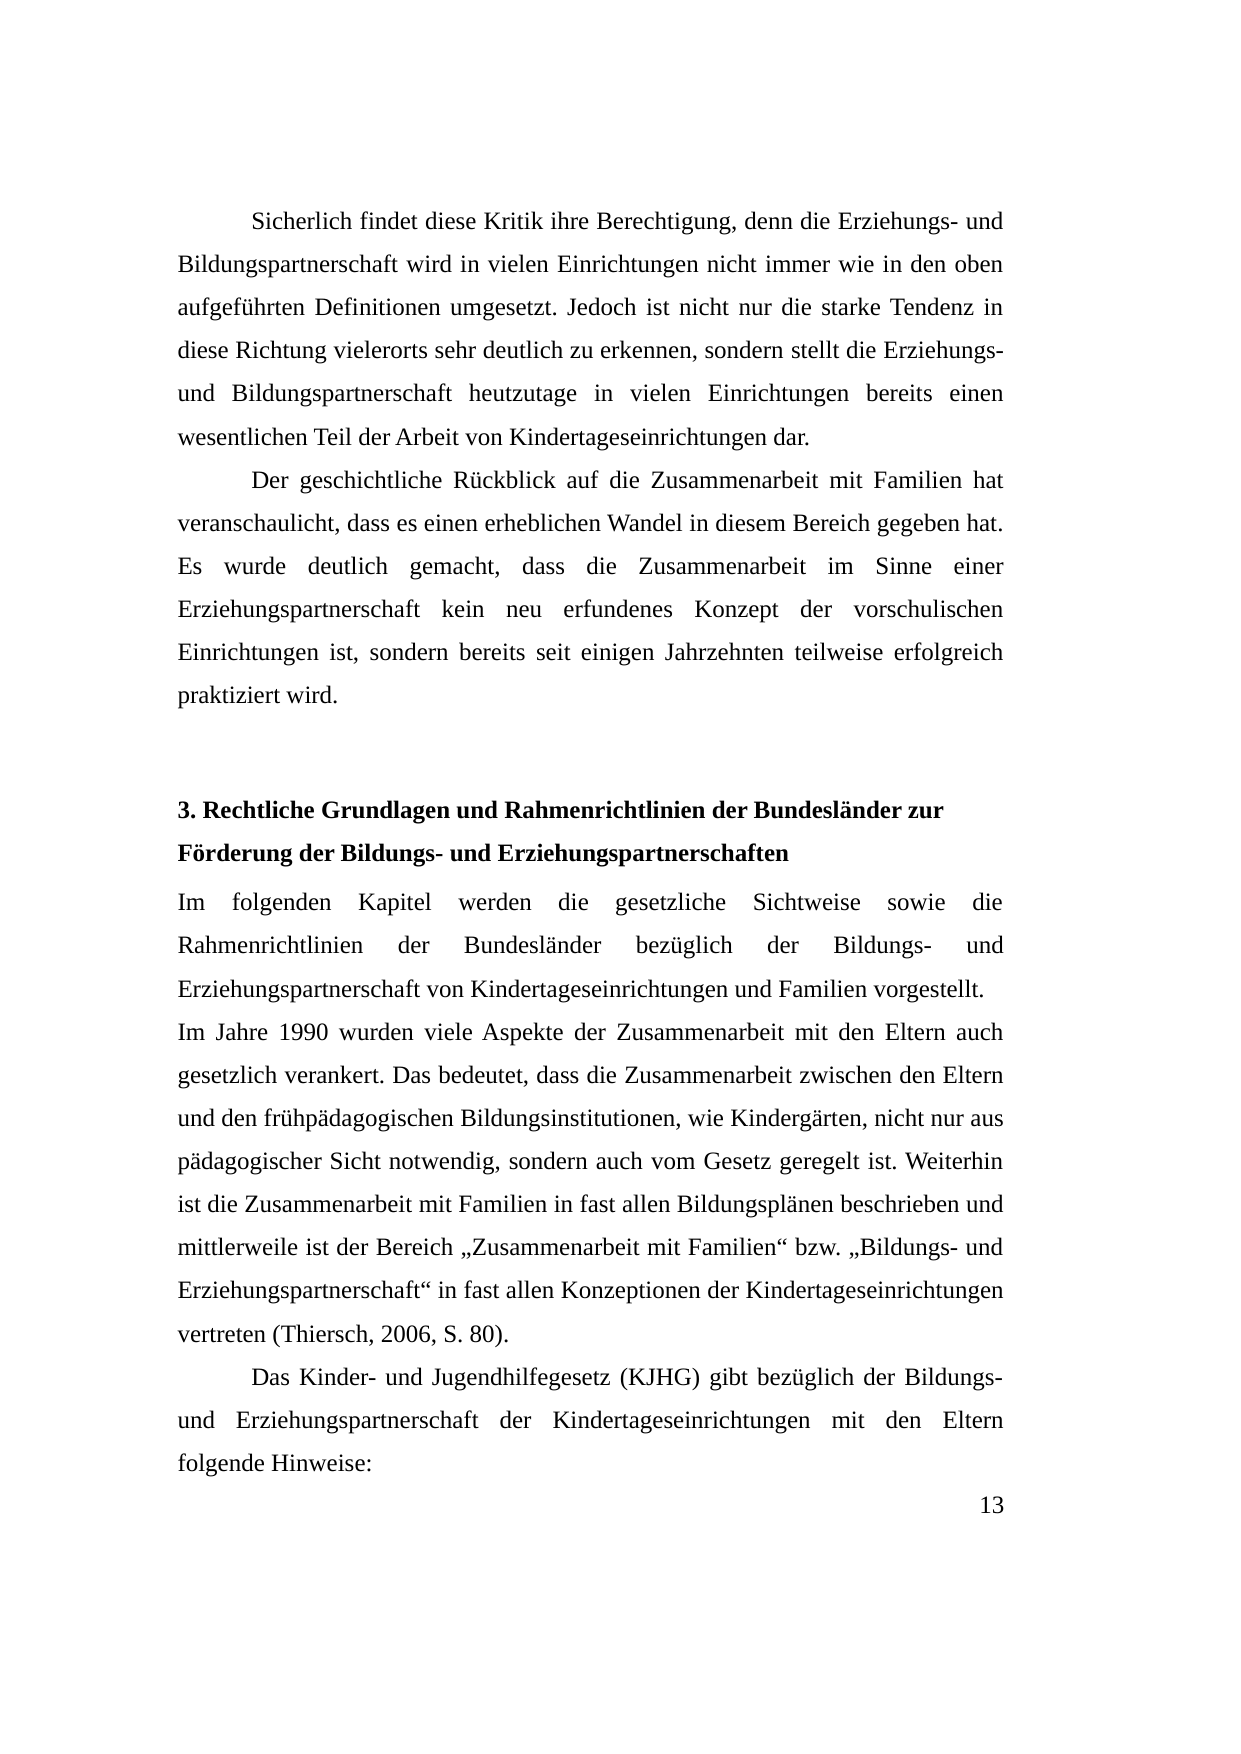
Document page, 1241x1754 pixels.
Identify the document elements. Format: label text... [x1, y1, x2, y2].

text Der geschichtliche Rückblick auf die Zusammenarbeit mit Familien hat veranschaulicht, dass es einen erheblichen Wandel in diesem Bereich gegeben hat. Es wurde deutlich gemacht, dass die Zusammenarbeit im Sinne einer Erziehungspartnerschaft kein neu erfundenes Konzept der vorschulischen Einrichtungen ist, sondern bereits seit einigen Jahrzehnten teilweise erfolgreich praktiziert wird. [177, 465, 1004, 709]
text Im folgenden Kapitel werden die gesetzliche Sichtweise sowie die Rahmenrichtlinien der Bundesländer bezüglich der Bildungs- und Erziehungspartnerschaft von Kindertageseinrichtungen und Familien vorgestellt. [177, 887, 1004, 1002]
text 3. Rechtliche Grundlagen und Rahmenrichtlinien der Bundesländer zur Förderung der Bildungs- und Erziehungspartnerschaften [177, 795, 1004, 867]
text Sicherlich findet diese Kritik ihre Berechtigung, denn die Erziehungs- und Bildungspartnerschaft wird in vielen Einrichtungen nicht immer wie in den oben aufgeführten Definitionen umgesetzt. Jedoch ist nicht nur die starke Tendenz in diese Richtung vielerorts sehr deutlich zu erkennen, sondern stellt die Erziehungs- und Bildungspartnerschaft heutzutage in vielen Einrichtungen bereits einen wesentlichen Teil der Arbeit von Kindertageseinrichtungen dar. [177, 206, 1004, 450]
text Das Kinder- und Jugendhilfegesetz (KJHG) gibt bezüglich der Bildungs- und Erziehungspartnerschaft der Kindertageseinrichtungen mit den Eltern folgende Hinweise: [177, 1362, 1004, 1477]
text Im Jahre 1990 wurden viele Aspekte der Zusammenarbeit mit den Eltern auch gesetzlich verankert. Das bedeutet, dass die Zusammenarbeit zwischen den Eltern und den frühpädagogischen Bildungsinstitutionen, wie Kindergärten, nicht nur aus pädagogischer Sicht notwendig, sondern auch vom Gesetz geregelt ist. Weiterhin ist die Zusammenarbeit mit Familien in fast allen Bildungsplänen beschrieben und mittlerweile ist der Bereich „Zusammenarbeit mit Familien“ bzw. „Bildungs- und Erziehungspartnerschaft“ in fast allen Konzeptionen der Kindertageseinrichtungen vertreten (Thiersch, 2006, S. 80). [177, 1017, 1004, 1347]
